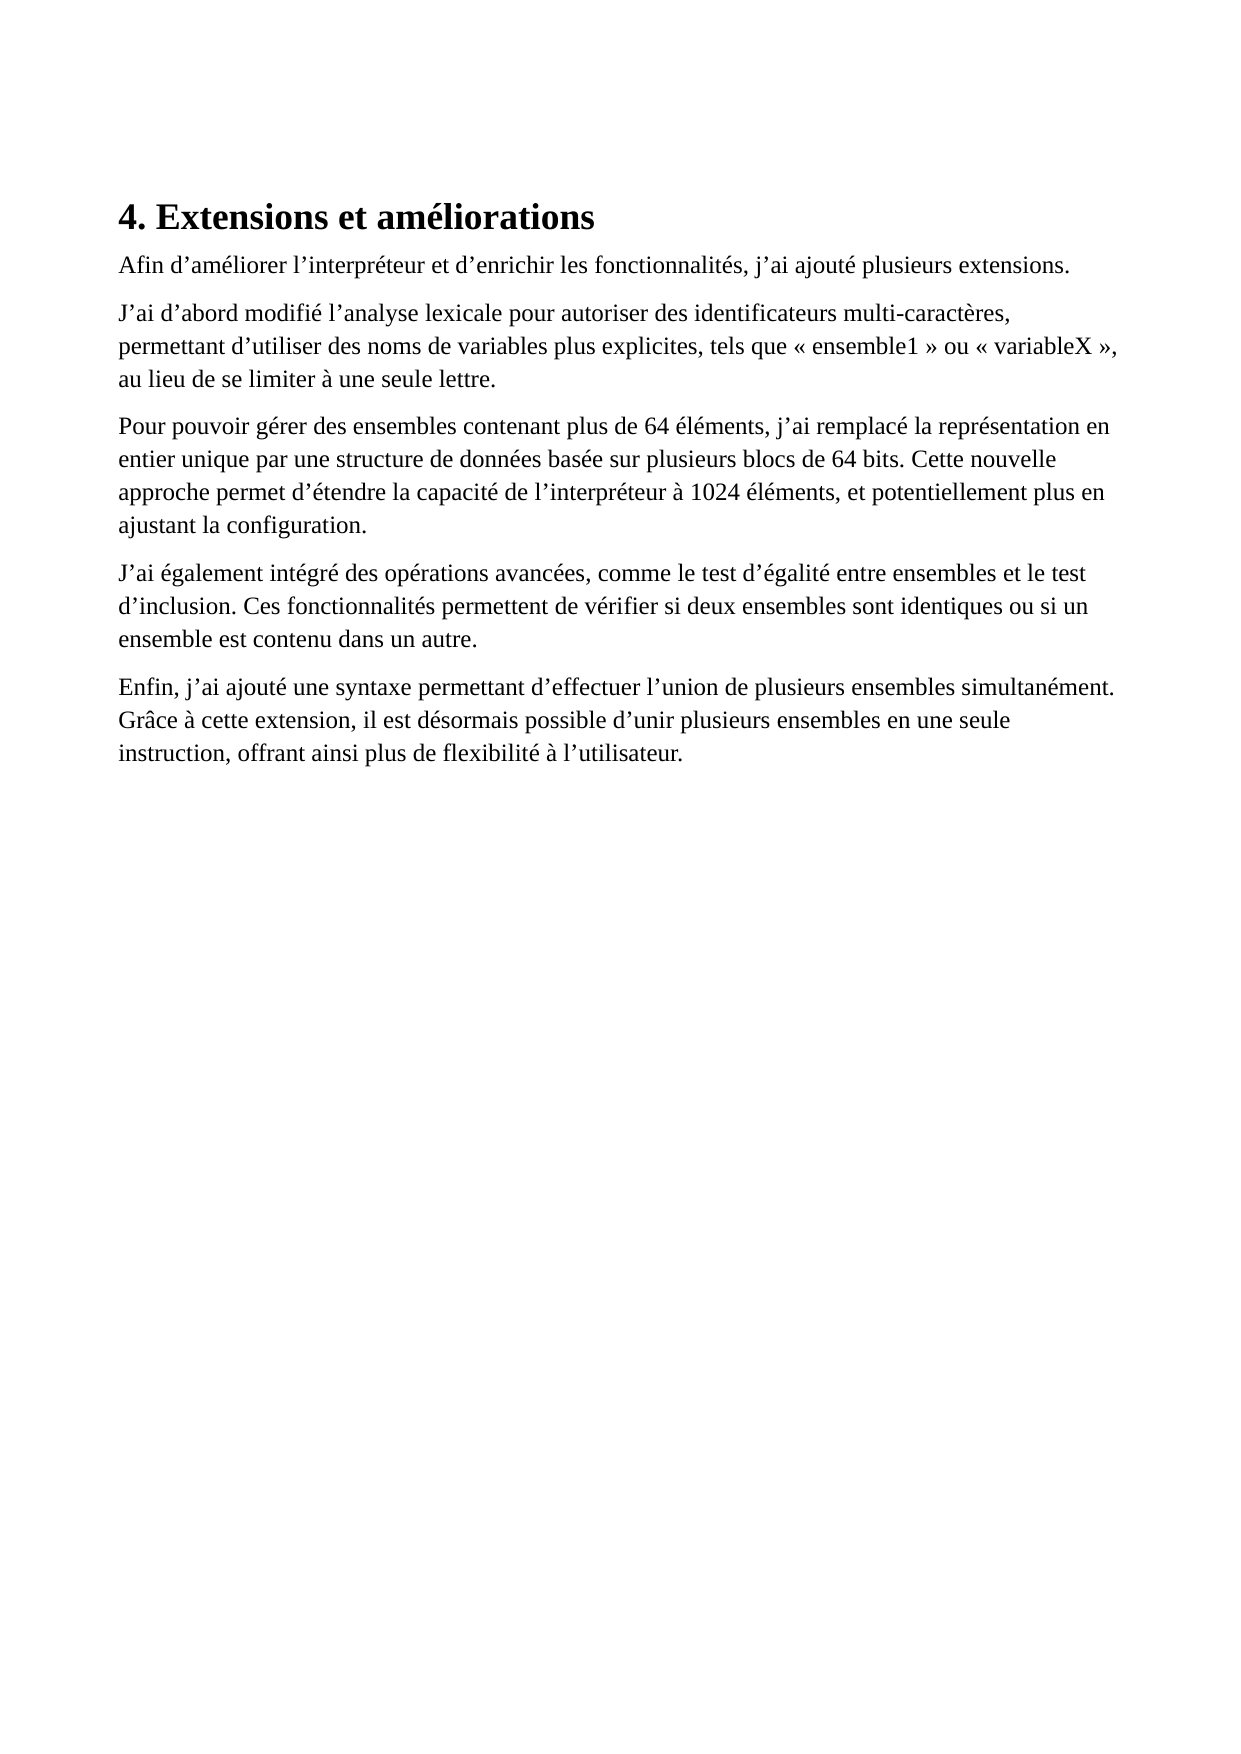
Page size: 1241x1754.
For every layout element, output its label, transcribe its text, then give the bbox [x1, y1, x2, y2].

text Afin d’améliorer l’interpréteur et d’enrichir les fonctionnalités, j’ai ajouté plusieurs extensions. [118, 250, 1122, 279]
text J’ai également intégré des opérations avancées, comme le test d’égalité entre ensembles et le test d’inclusion. Ces fonctionnalités permettent de vérifier si deux ensembles sont identiques ou si un ensemble est contenu dans un autre. [118, 558, 1122, 653]
text J’ai d’abord modifié l’analyse lexicale pour autoriser des identificateurs multi-caractères, permettant d’utiliser des noms de variables plus explicites, tels que « ensemble1 » ou « variableX », au lieu de se limiter à une seule lettre. [118, 298, 1122, 393]
text Pour pouvoir gérer des ensembles contenant plus de 64 éléments, j’ai remplacé la représentation en entier unique par une structure de données basée sur plusieurs blocs de 64 bits. Cette nouvelle approche permet d’étendre la capacité de l’interpréteur à 1024 éléments, et potentiellement plus en ajustant la configuration. [118, 411, 1122, 539]
text Enfin, j’ai ajouté une syntaxe permettant d’effectuer l’union de plusieurs ensembles simultanément. Grâce à cette extension, il est désormais possible d’unir plusieurs ensembles en une seule instruction, offrant ainsi plus de flexibilité à l’utilisateur. [118, 672, 1122, 767]
subtitle 4. Extensions et améliorations [118, 194, 1122, 238]
